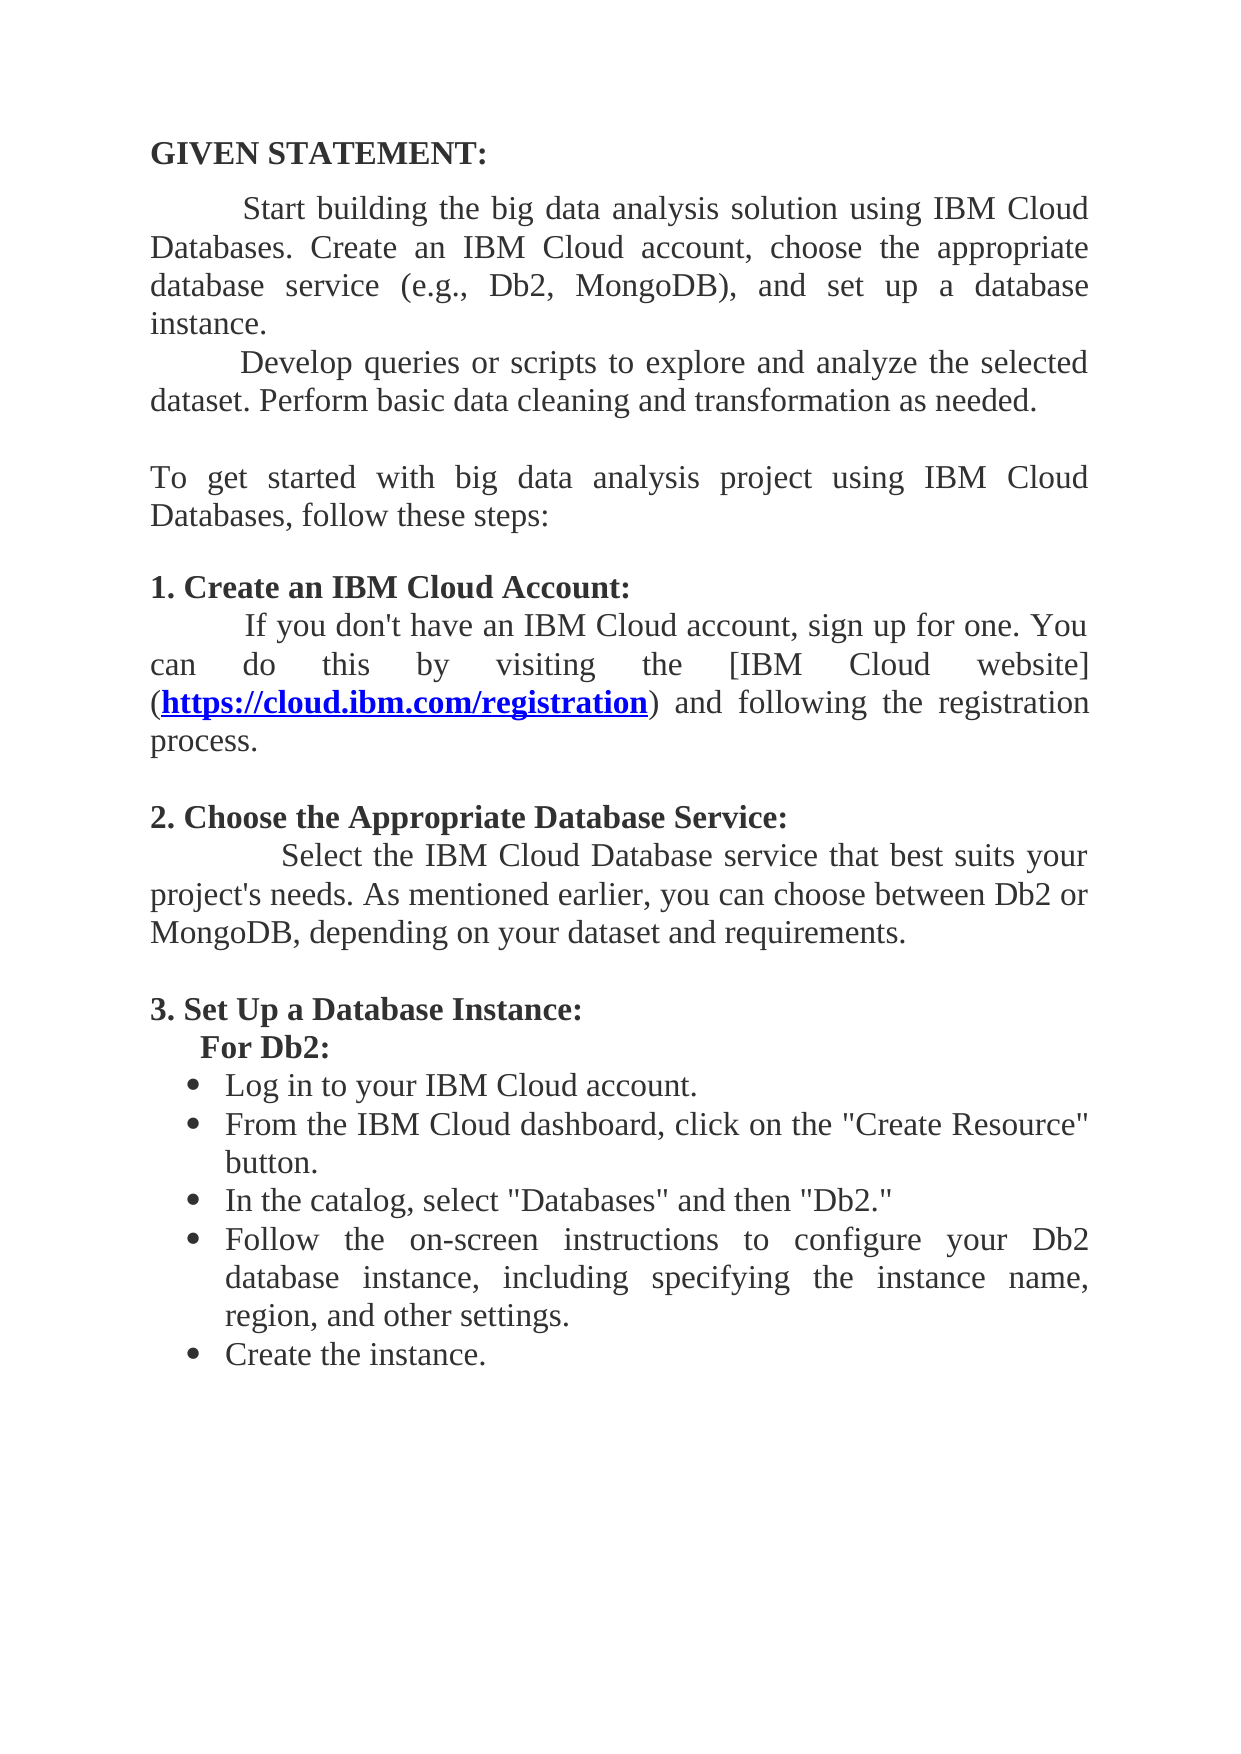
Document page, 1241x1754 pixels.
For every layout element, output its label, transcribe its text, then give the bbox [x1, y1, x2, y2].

text 3. Set Up a Database Instance: [150, 989, 1090, 1027]
text If you don't have an IBM Cloud account, sign up for one. You can do this by visiting the [IBM Cloud website] (https://cloud.ibm.com/registration) and following the registration process. [150, 605, 1090, 759]
text To get started with big data analysis project using IBM Cloud Databases, follow these steps: [150, 457, 1090, 533]
list From the IBM Cloud dashboard, click on the "Create Resource" button. [187, 1104, 1090, 1180]
text 1. Create an IBM Cloud Account: [150, 567, 1090, 605]
text Start building the big data analysis solution using IBM Cloud Databases. Create an IBM Cloud account, choose the appropriate database service (e.g., Db2, MongoDB), and set up a database instance. [150, 188, 1090, 342]
text 2. Choose the Appropriate Database Service: [150, 797, 1090, 835]
text Develop queries or scripts to explore and analyze the selected dataset. Perform basic data cleaning and transformation as needed. [150, 342, 1090, 418]
text For Db2: [150, 1027, 1090, 1065]
list In the catalog, select "Databases" and then "Db2." [187, 1180, 1090, 1219]
text Select the IBM Cloud Database service that best suits your project's needs. As mentioned earlier, you can choose between Db2 or MongoDB, depending on your dataset and requirements. [150, 835, 1090, 950]
list Log in to your IBM Cloud account. [187, 1065, 1090, 1104]
list Create the instance. [187, 1334, 1090, 1372]
text GIVEN STATEMENT: [150, 133, 1090, 172]
list Follow the on-screen instructions to configure your Db2 database instance, including specifying the instance name, region, and other settings. [187, 1219, 1090, 1334]
